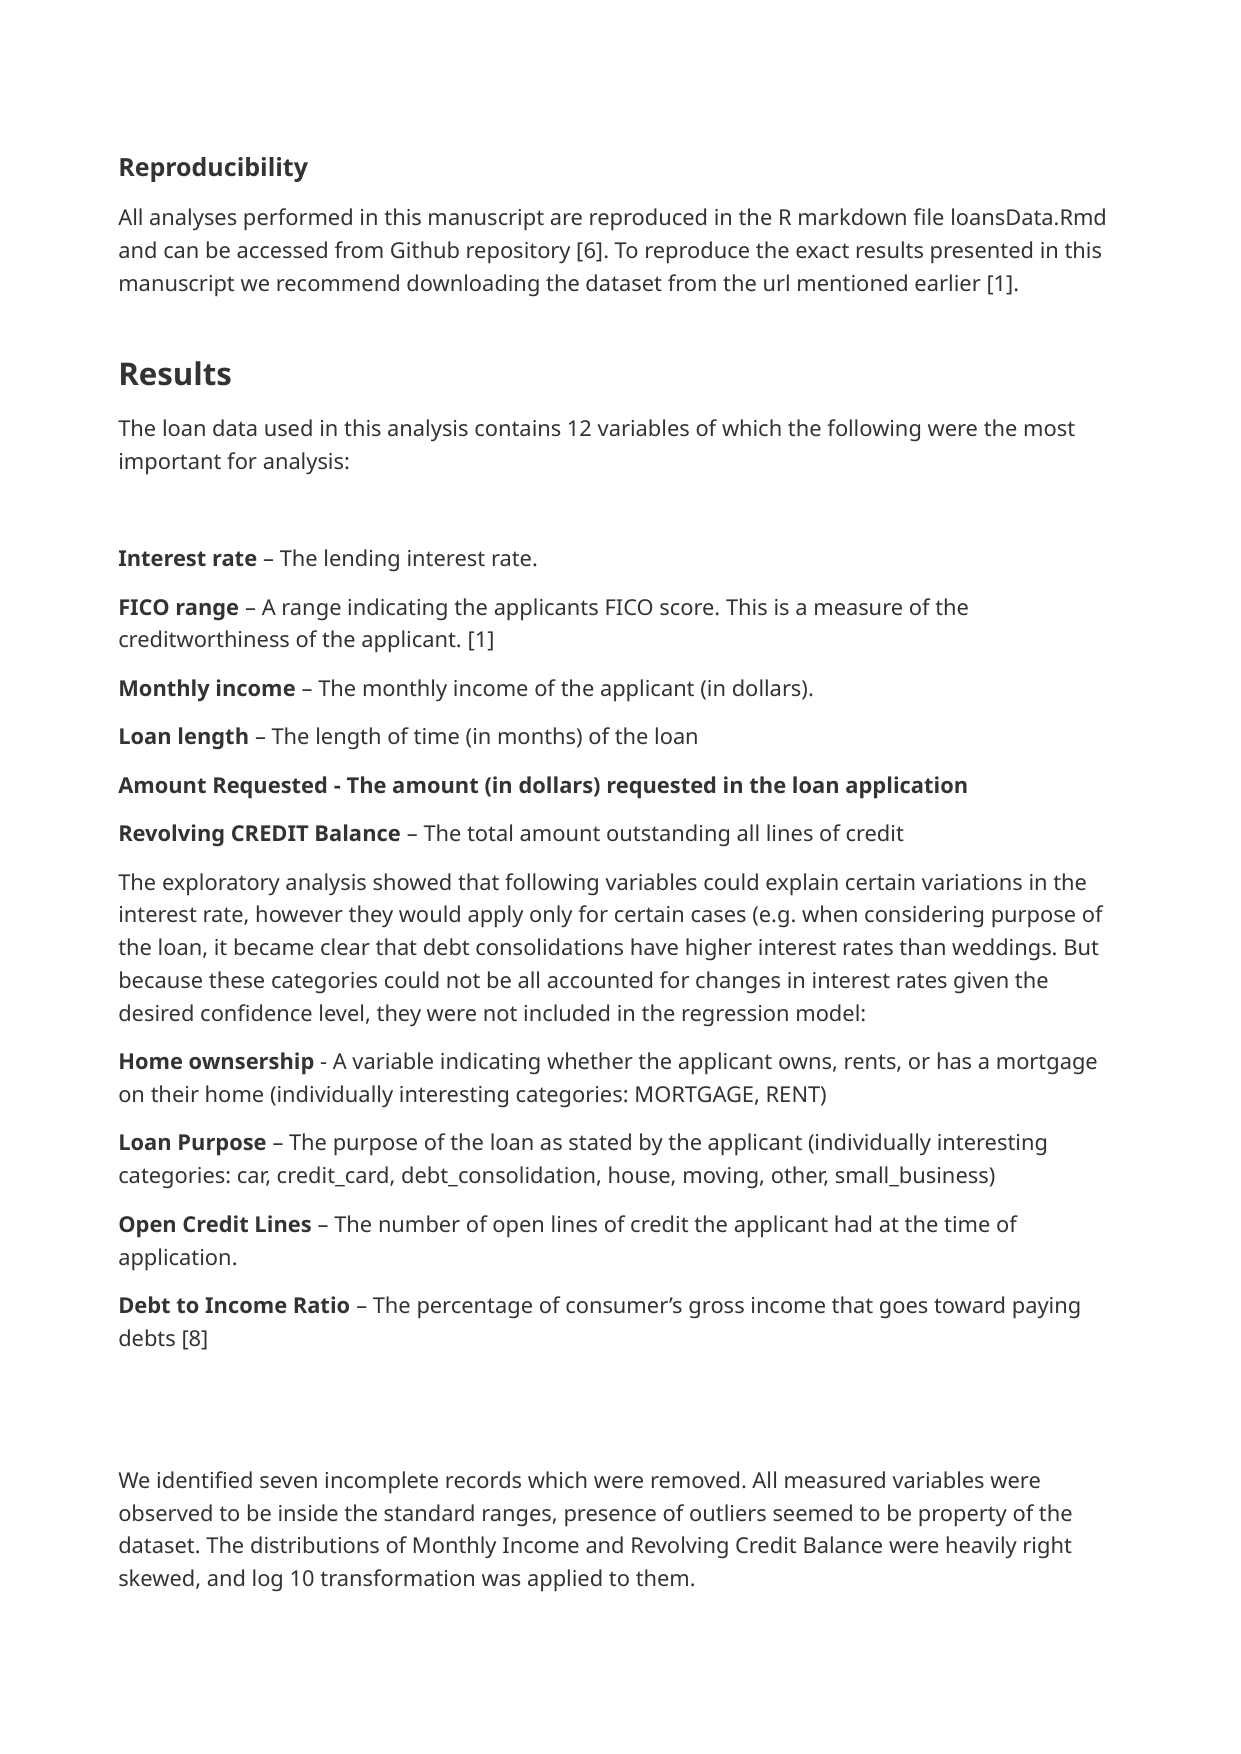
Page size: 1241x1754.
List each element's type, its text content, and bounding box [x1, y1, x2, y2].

text All analyses performed in this manuscript are reproduced in the R markdown file loansData.Rmd and can be accessed from Github repository [6]. To reproduce the exact results presented in this manuscript we recommend downloading the dataset from the url mentioned earlier [1]. [118, 199, 1122, 298]
text Amount Requested - The amount (in dollars) requested in the loan application [118, 767, 1122, 799]
text Home ownsership - A variable indicating whether the applicant owns, rents, or has a mortgage on their home (individually interesting categories: MORTGAGE, RENT) [118, 1043, 1122, 1109]
text The loan data used in this analysis contains 12 variables of which the following were the most important for analysis: [118, 410, 1122, 476]
text Monthly income – The monthly income of the applicant (in dollars). [118, 670, 1122, 702]
text Open Credit Lines – The number of open lines of credit the applicant had at the time of application. [118, 1206, 1122, 1271]
text Debt to Income Ratio – The percentage of consumer’s gross income that goes toward paying debts [8] [118, 1287, 1122, 1352]
text Loan Purpose – The purpose of the loan as stated by the applicant (individually interesting categories: car, credit_card, debt_consolidation, house, moving, other, small_business) [118, 1124, 1122, 1190]
text Revolving CREDIT Balance – The total amount outstanding all lines of credit [118, 815, 1122, 848]
text FICO range – A range indicating the applicants FICO score. This is a measure of the creditworthiness of the applicant. [1] [118, 588, 1122, 654]
text Interest rate – The lending interest rate. [118, 540, 1122, 573]
subtitle Results [118, 329, 1122, 395]
text The exploratory analysis showed that following variables could explain certain variations in the interest rate, however they would apply only for certain cases (e.g. when considering purpose of the loan, it became clear that debt consolidations have higher interest rates than weddings. But because these categories could not be all accounted for changes in interest rates given the desired confidence level, they were not included in the regression model: [118, 863, 1122, 1027]
text We identified seven incomplete records which were removed. All measured variables were observed to be inside the standard ranges, presence of outliers seemed to be property of the dataset. The distributions of Monthly Income and Revolving Credit Balance were heavily right skewed, and log 10 transformation was applied to them. [118, 1462, 1122, 1593]
subtitle Reproducibility [118, 118, 1122, 184]
text Loan length – The length of time (in months) of the loan [118, 718, 1122, 751]
